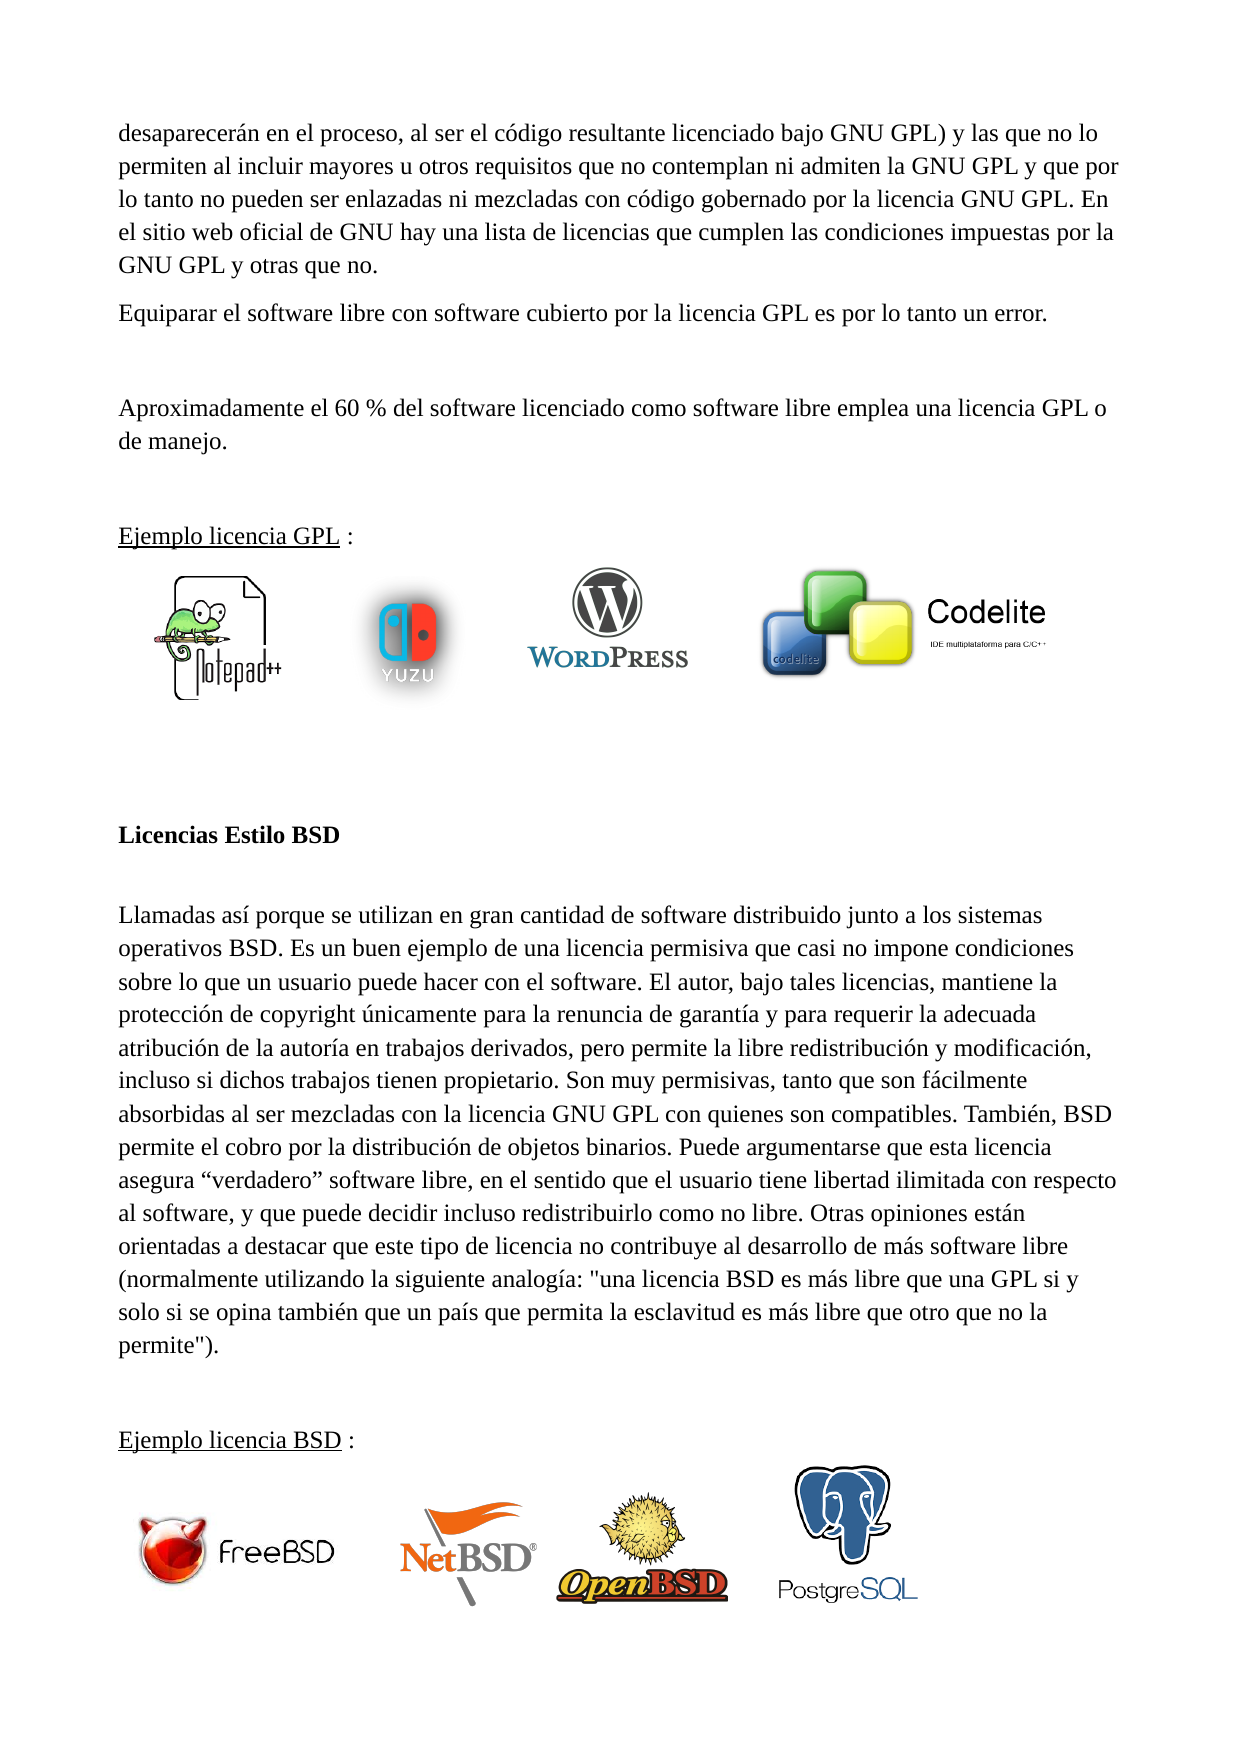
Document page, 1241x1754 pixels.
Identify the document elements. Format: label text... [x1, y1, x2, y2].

text Equiparar el software libre con software cubierto por la licencia GPL es por lo tanto un error. [118, 298, 1122, 327]
text desaparecerán en el proceso, al ser el código resultante licenciado bajo GNU GPL) y las que no lo permiten al incluir mayores u otros requisitos que no contemplan ni admiten la GNU GPL y que por lo tanto no pueden ser enlazadas ni mezcladas con código gobernado por la licencia GNU GPL. En el sitio web oficial de GNU hay una lista de licencias que cumplen las condiciones impuestas por la GNU GPL y otras que no. [118, 118, 1122, 279]
picture [755, 564, 1059, 683]
text Ejemplo licencia BSD : [118, 1425, 1122, 1454]
picture [400, 1500, 537, 1608]
picture [556, 1492, 728, 1604]
text Aproximadamente el 60 % del software licenciado como software libre emplea una licencia GPL o de manejo. [118, 393, 1122, 455]
text Ejemplo licencia GPL : [118, 521, 1122, 550]
picture [349, 576, 466, 710]
picture [765, 1442, 927, 1621]
picture [113, 1486, 356, 1623]
picture [516, 566, 699, 669]
text Licencias Estilo BSD [118, 820, 1122, 849]
text Llamadas así porque se utilizan en gran cantidad de software distribuido junto a los sistemas operativos BSD. Es un buen ejemplo de una licencia permisiva que casi no impone condiciones sobre lo que un usuario puede hacer con el software. El autor, bajo tales licencias, mantiene la protección de copyright únicamente para la renuncia de garantía y para requerir la adecuada atribución de la autoría en trabajos derivados, pero permite la libre redistribución y modificación, incluso si dichos trabajos tienen propietario. Son muy permisivas, tanto que son fácilmente absorbidas al ser mezcladas con la licencia GNU GPL con quienes son compatibles. También, BSD permite el cobro por la distribución de objetos binarios. Puede argumentarse que esta licencia asegura “verdadero” software libre, en el sentido que el usuario tiene libertad ilimitada con respecto al software, y que puede decidir incluso redistribuirlo como no libre. Otras opiniones están orientadas a destacar que este tipo de licencia no contribuye al desarrollo de más software libre (normalmente utilizando la siguiente analogía: "una licencia BSD es más libre que una GPL si y solo si se opina también que un país que permita la esclavitud es más libre que otro que no la permite"). [118, 901, 1122, 1358]
picture [144, 576, 288, 700]
